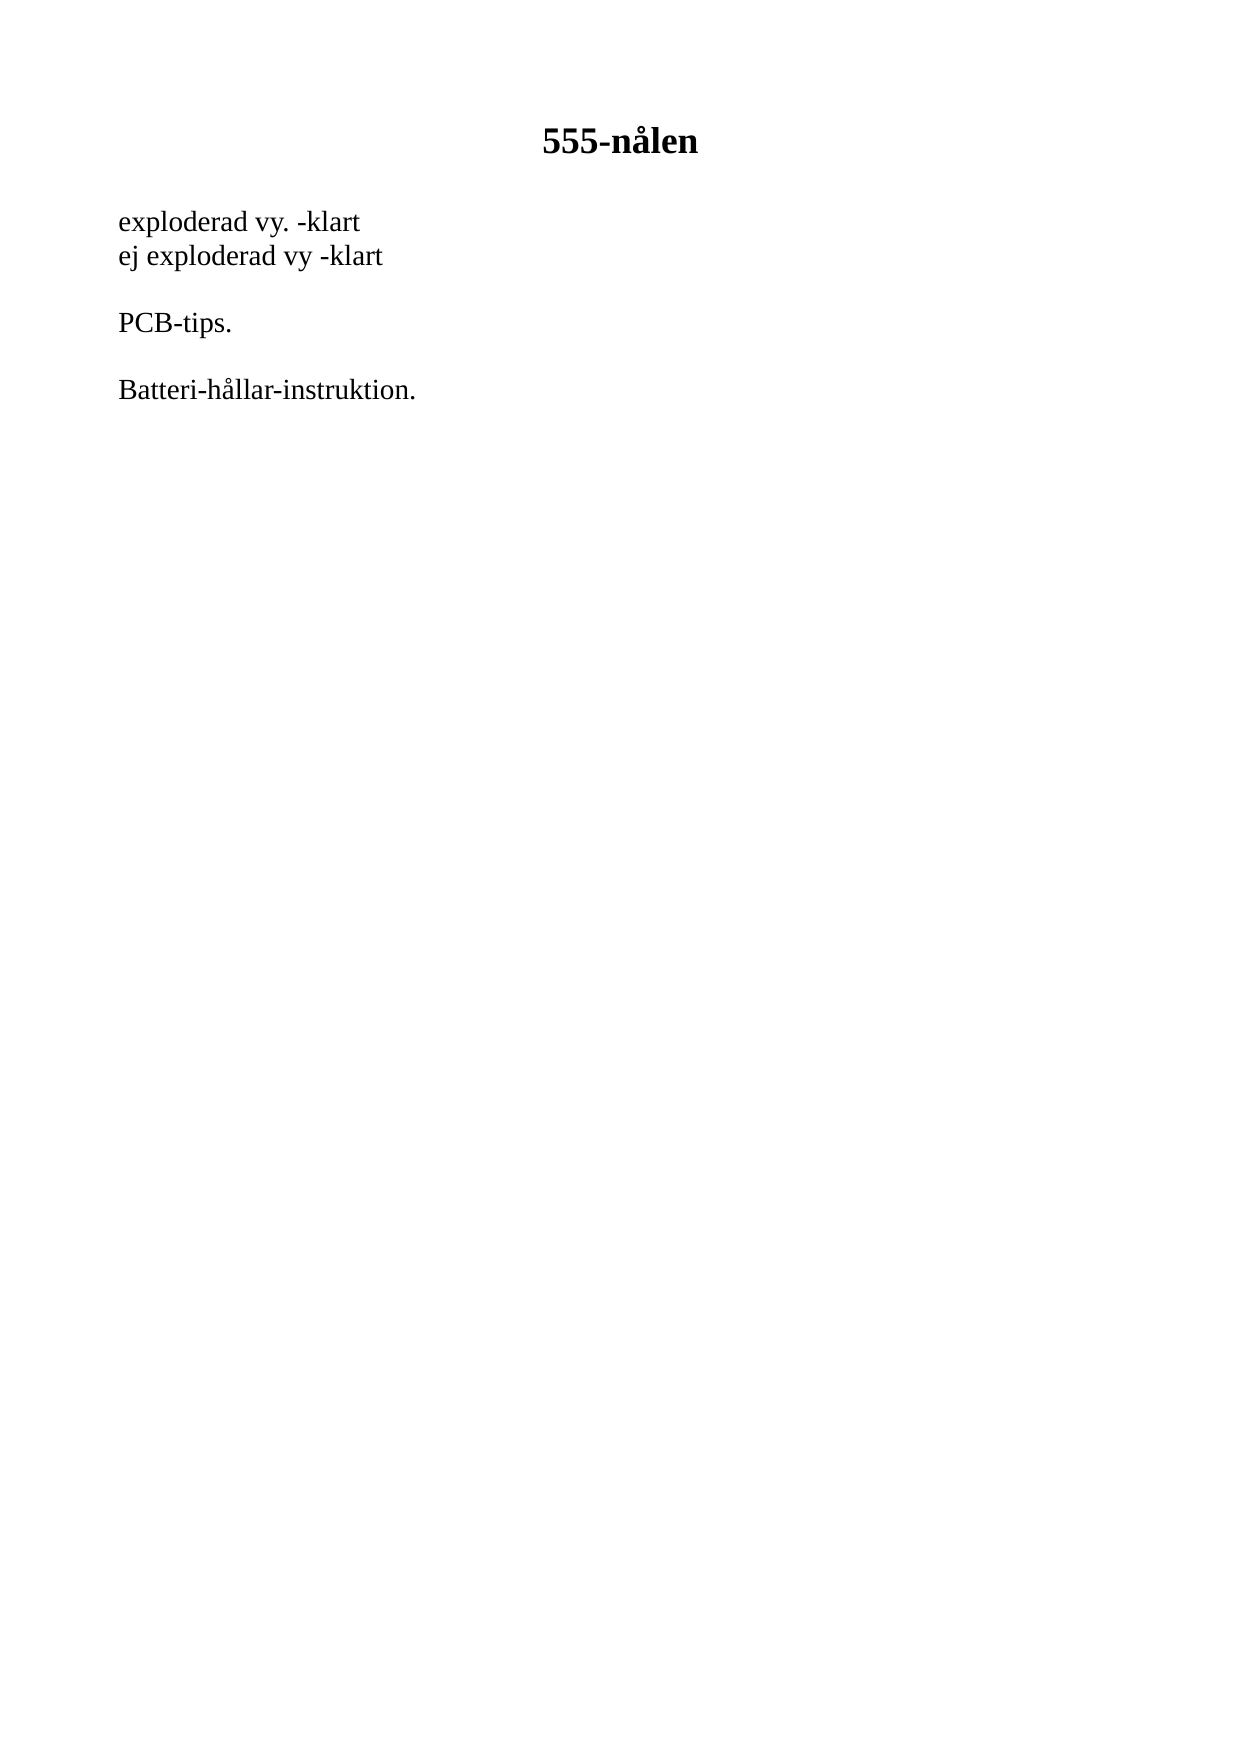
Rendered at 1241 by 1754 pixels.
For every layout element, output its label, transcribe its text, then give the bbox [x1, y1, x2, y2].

text 555-nålen [118, 118, 1122, 161]
text Batteri-hållar-instruktion. [118, 372, 1122, 406]
text ej exploderad vy -klart [118, 238, 1122, 271]
text PCB-tips. [118, 305, 1122, 338]
text exploderad vy. -klart [118, 204, 1122, 238]
